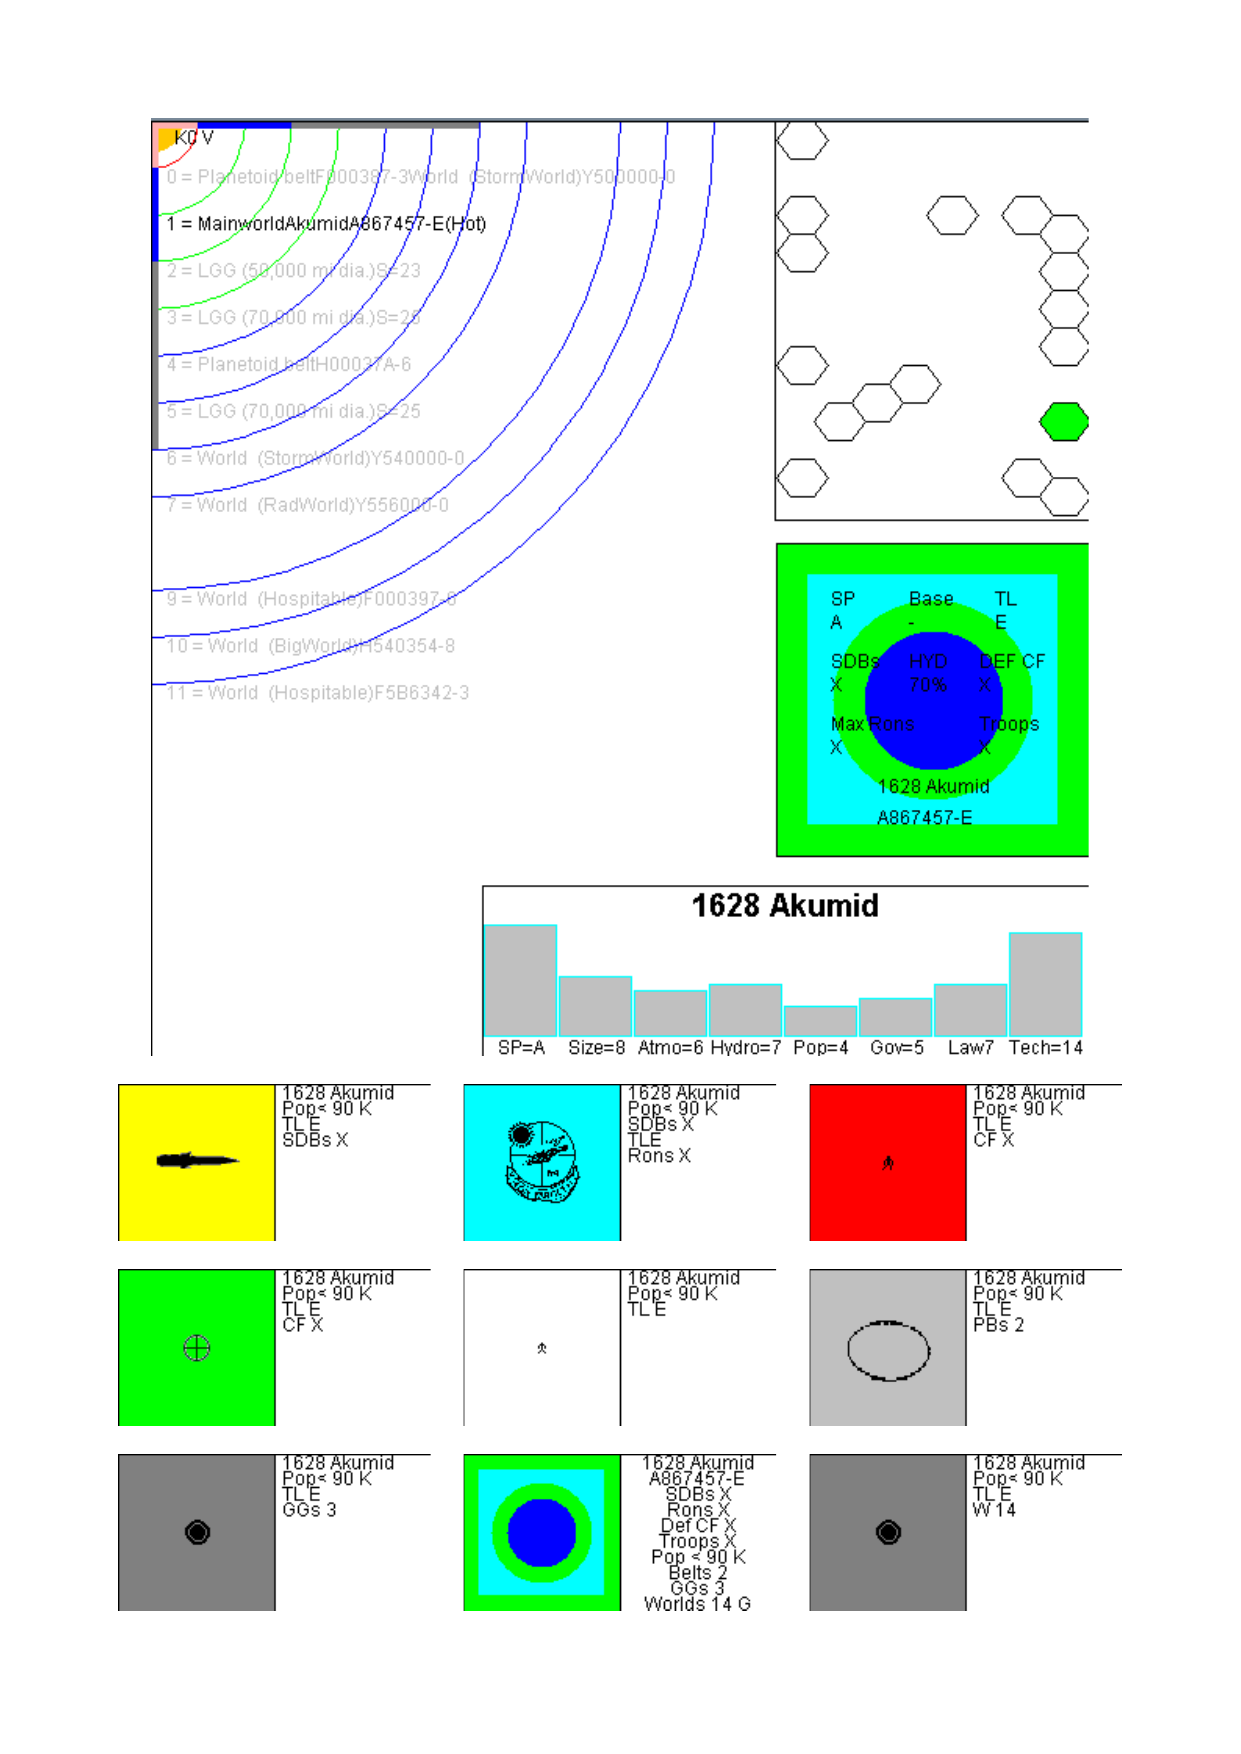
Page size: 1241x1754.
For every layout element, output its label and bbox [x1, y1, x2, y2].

picture [463, 1454, 777, 1611]
picture [463, 1269, 777, 1426]
picture [118, 1454, 431, 1611]
picture [809, 1084, 1122, 1241]
picture [151, 118, 1089, 1056]
picture [463, 1084, 777, 1241]
picture [809, 1454, 1122, 1611]
picture [809, 1269, 1122, 1426]
picture [118, 1084, 431, 1241]
picture [118, 1269, 431, 1426]
